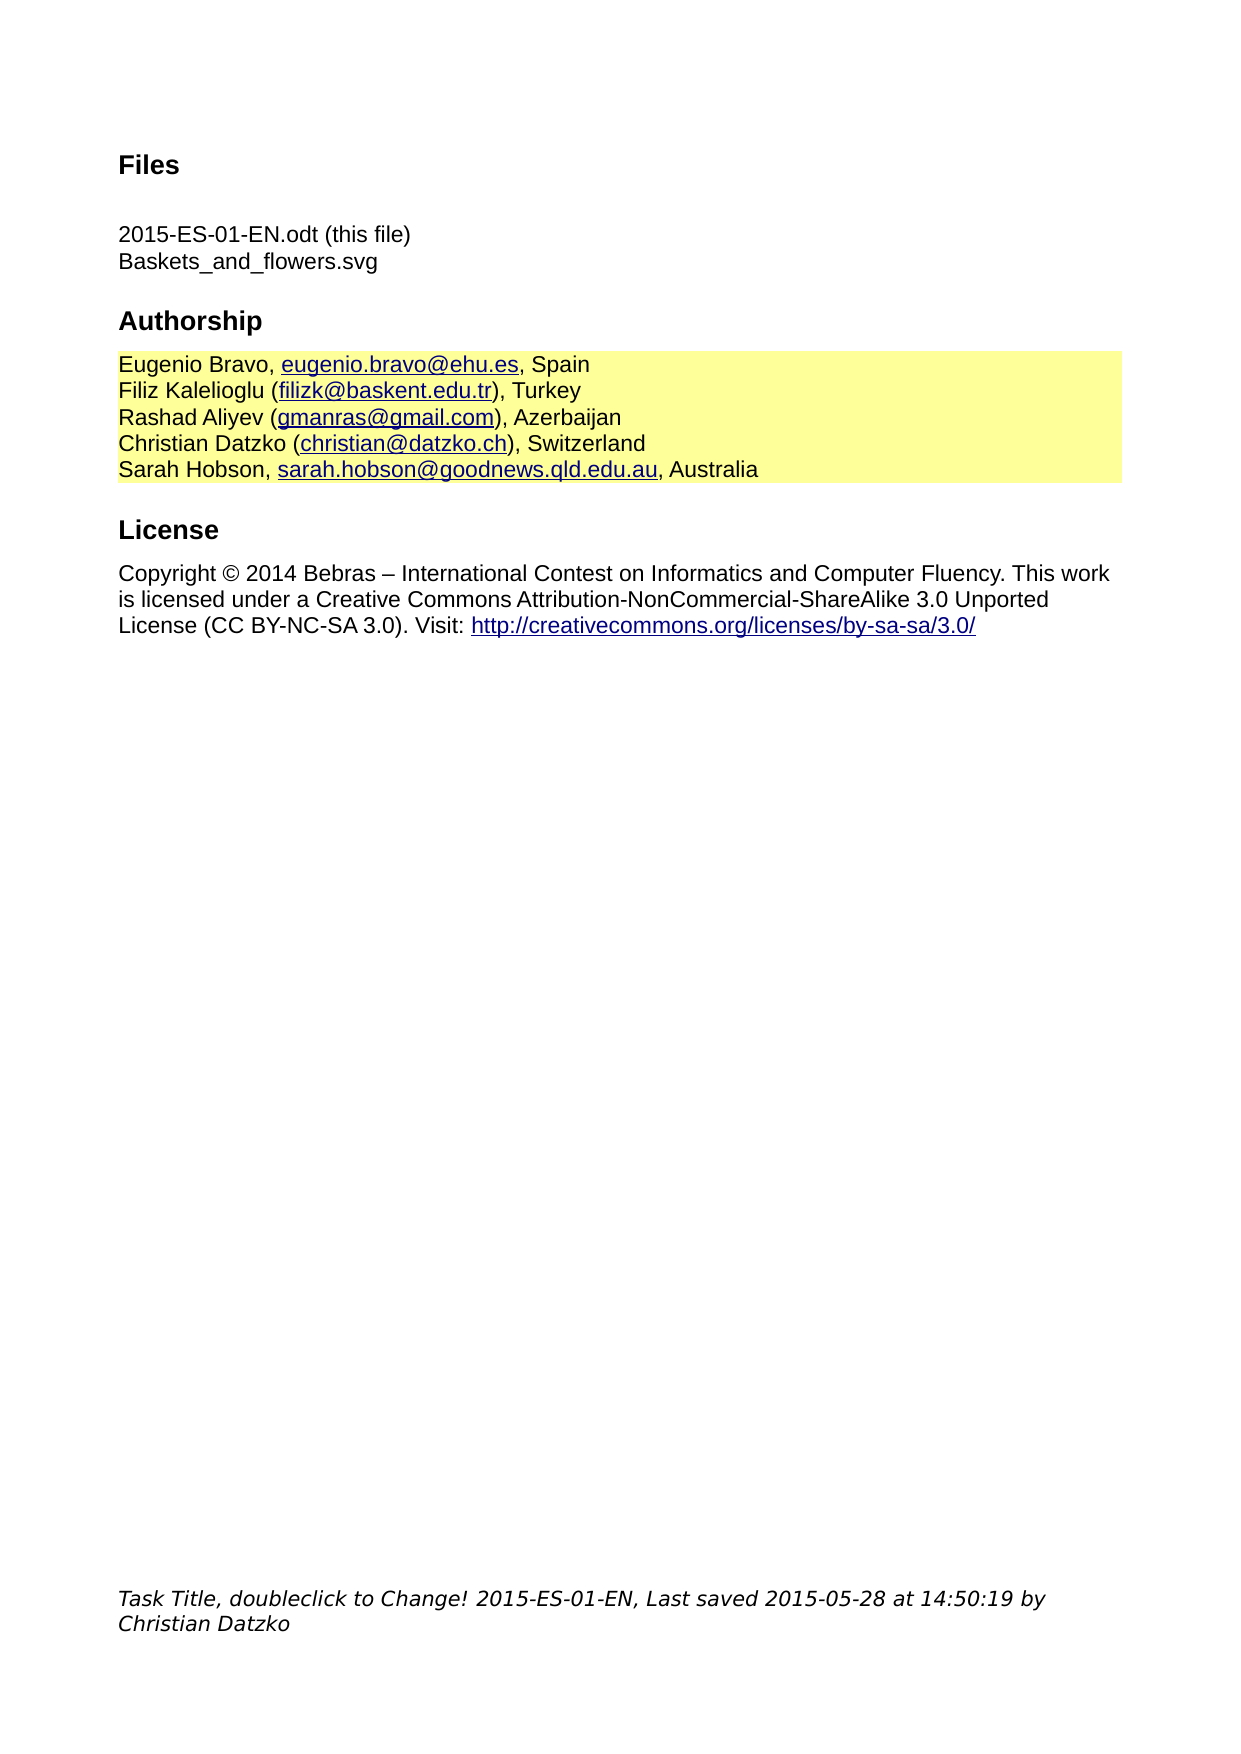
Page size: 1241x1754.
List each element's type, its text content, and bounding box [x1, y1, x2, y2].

text Sarah Hobson, sarah.hobson@goodnews.qld.edu.au, Australia [118, 456, 1122, 483]
text 2015-ES-01-EN.odt (this file) [118, 221, 1122, 248]
subtitle License [118, 514, 1122, 545]
text Christian Datzko (christian@datzko.ch), Switzerland [118, 430, 1122, 456]
text Eugenio Bravo, eugenio.bravo@ehu.es, Spain [118, 351, 1122, 377]
subtitle Files [118, 149, 1122, 181]
text Rashad Aliyev (gmanras@gmail.com), Azerbaijan [118, 404, 1122, 430]
text Copyright © 2014 Bebras – International Contest on Informatics and Computer Fluency. This work is licensed under a Creative Commons Attribution-NonCommercial-ShareAlike 3.0 Unported License (CC BY-NC-SA 3.0). Visit: http://creativecommons.org/licenses/by-sa-sa/3.0/ [118, 559, 1122, 639]
text Filiz Kalelioglu (filizk@baskent.edu.tr), Turkey [118, 377, 1122, 404]
text Baskets_and_flowers.svg [118, 248, 1122, 274]
subtitle Authorship [118, 305, 1122, 337]
